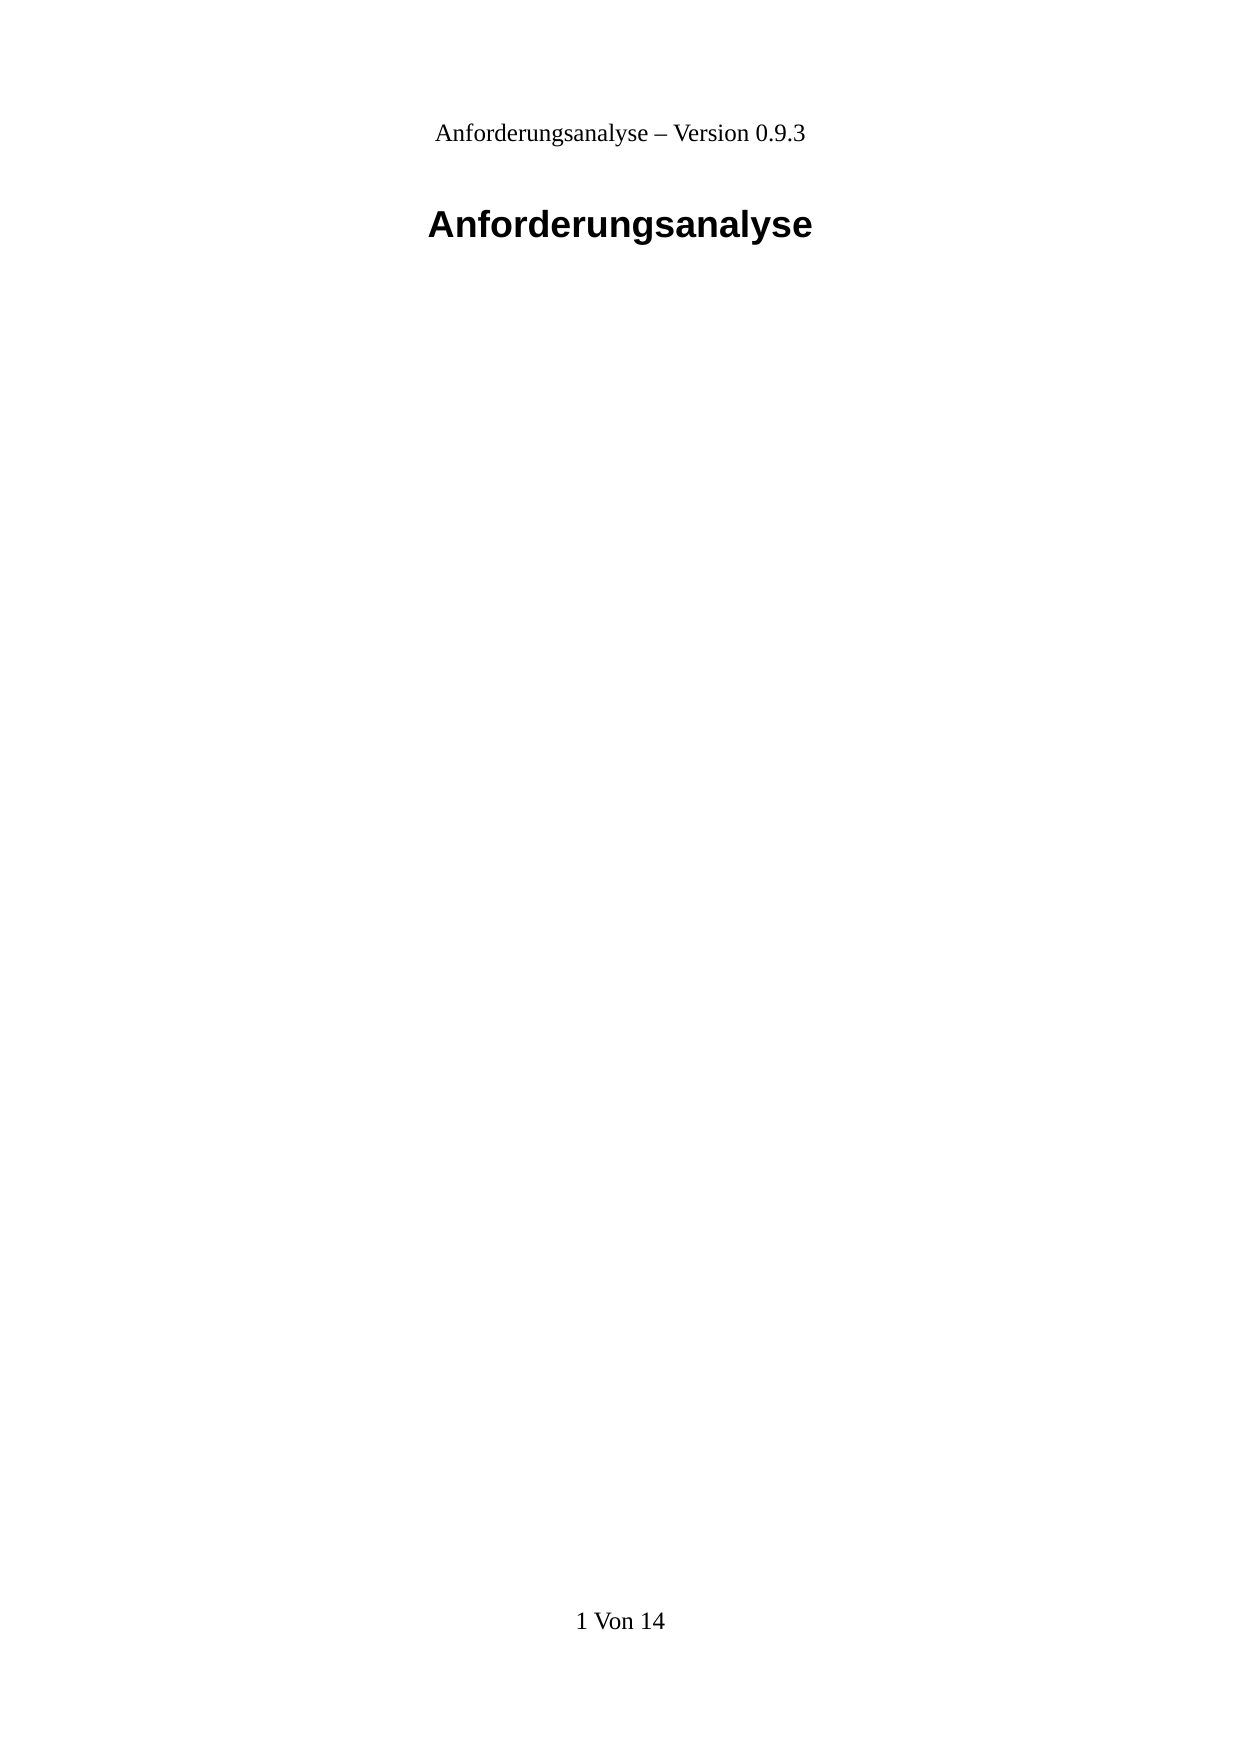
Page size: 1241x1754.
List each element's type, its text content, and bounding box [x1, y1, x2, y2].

title Anforderungsanalyse [118, 202, 1122, 245]
